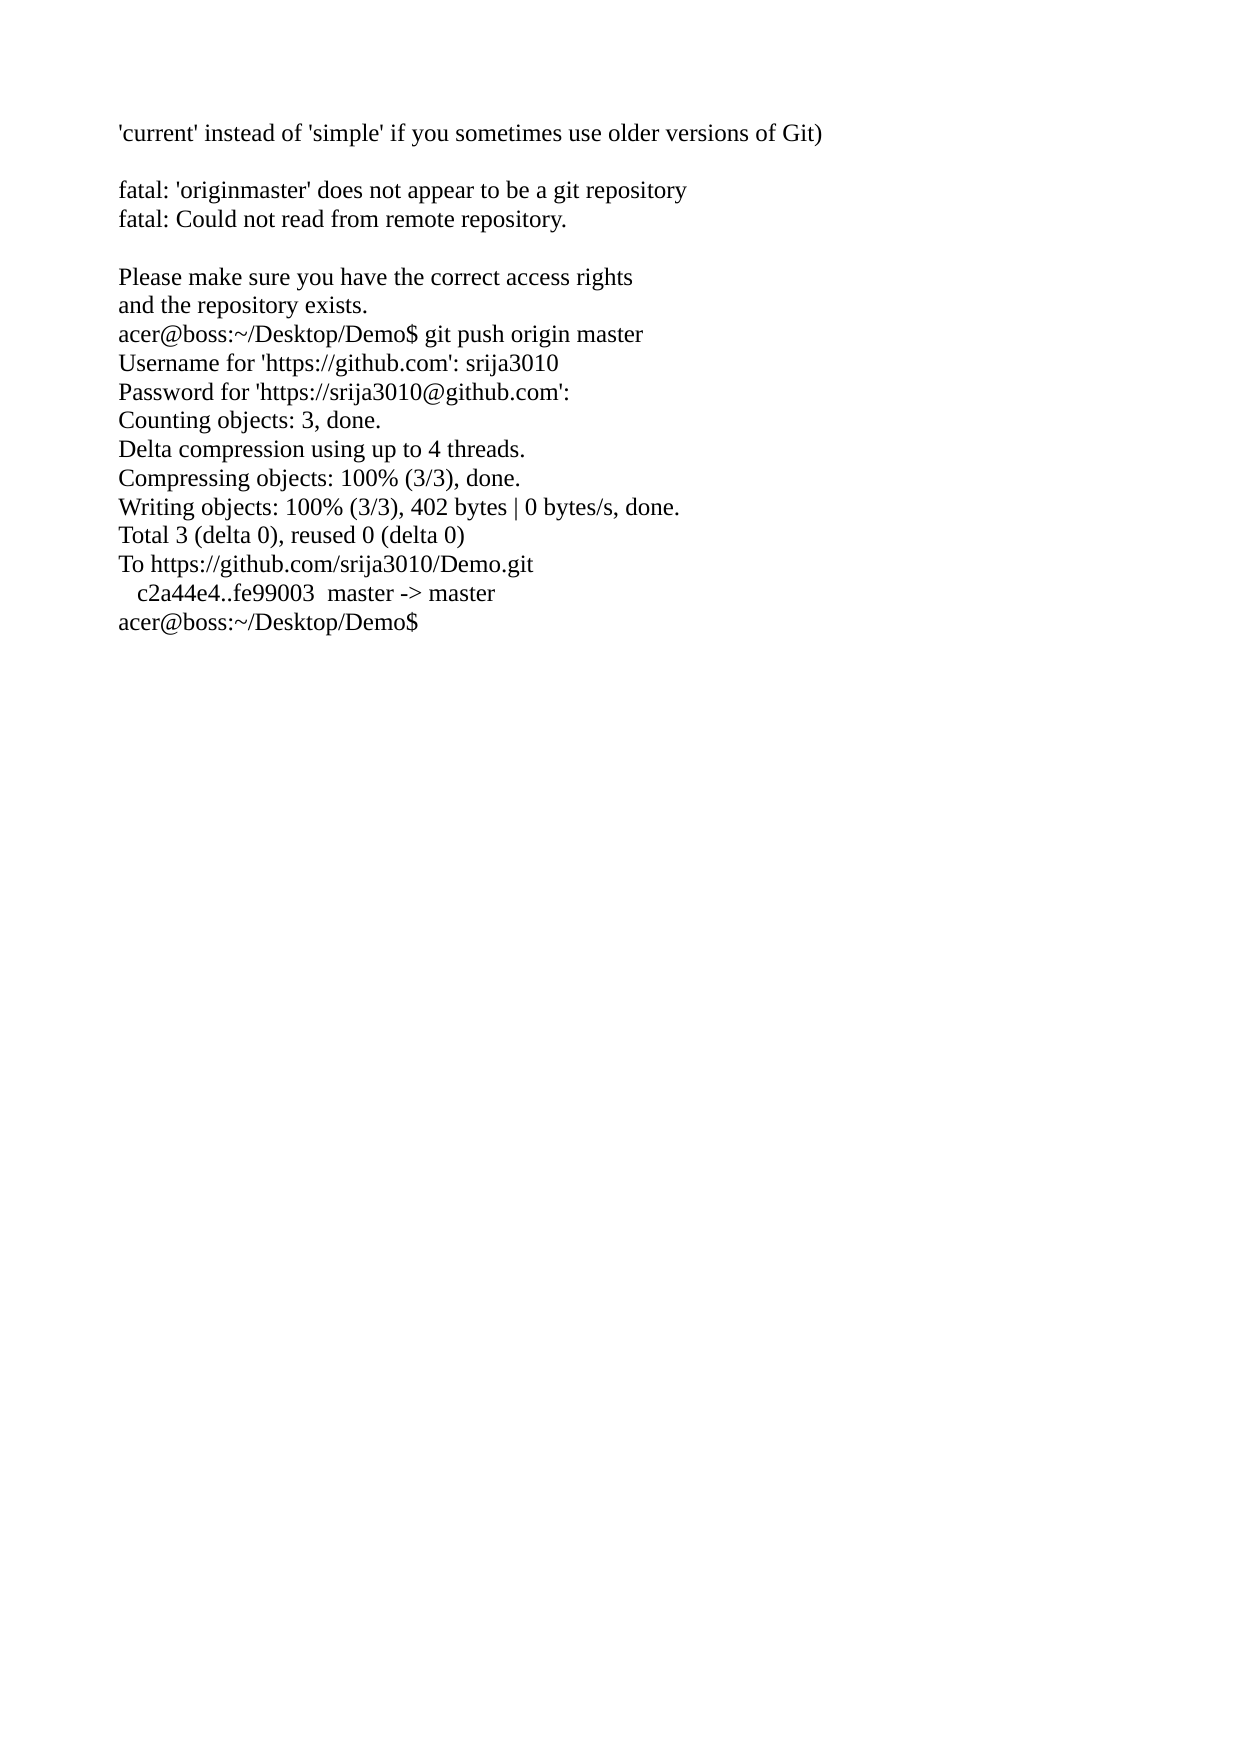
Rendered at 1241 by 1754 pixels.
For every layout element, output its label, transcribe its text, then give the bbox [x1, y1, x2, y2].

text Counting objects: 3, done. [118, 406, 1122, 434]
text fatal: 'originmaster' does not appear to be a git repository [118, 176, 1122, 204]
text c2a44e4..fe99003 master -> master [118, 578, 1122, 607]
text Username for 'https://github.com': srija3010 [118, 348, 1122, 377]
text Please make sure you have the correct access rights [118, 262, 1122, 291]
text acer@boss:~/Desktop/Demo$ git push origin master [118, 319, 1122, 348]
text fatal: Could not read from remote repository. [118, 204, 1122, 233]
text To https://github.com/srija3010/Demo.git [118, 549, 1122, 578]
text Compressing objects: 100% (3/3), done. [118, 463, 1122, 492]
text acer@boss:~/Desktop/Demo$ [118, 607, 1122, 636]
text Writing objects: 100% (3/3), 402 bytes | 0 bytes/s, done. [118, 492, 1122, 521]
text Password for 'https://srija3010@github.com': [118, 377, 1122, 406]
text Delta compression using up to 4 threads. [118, 434, 1122, 463]
text and the repository exists. [118, 291, 1122, 319]
text Total 3 (delta 0), reused 0 (delta 0) [118, 521, 1122, 549]
text 'current' instead of 'simple' if you sometimes use older versions of Git) [118, 118, 1122, 147]
